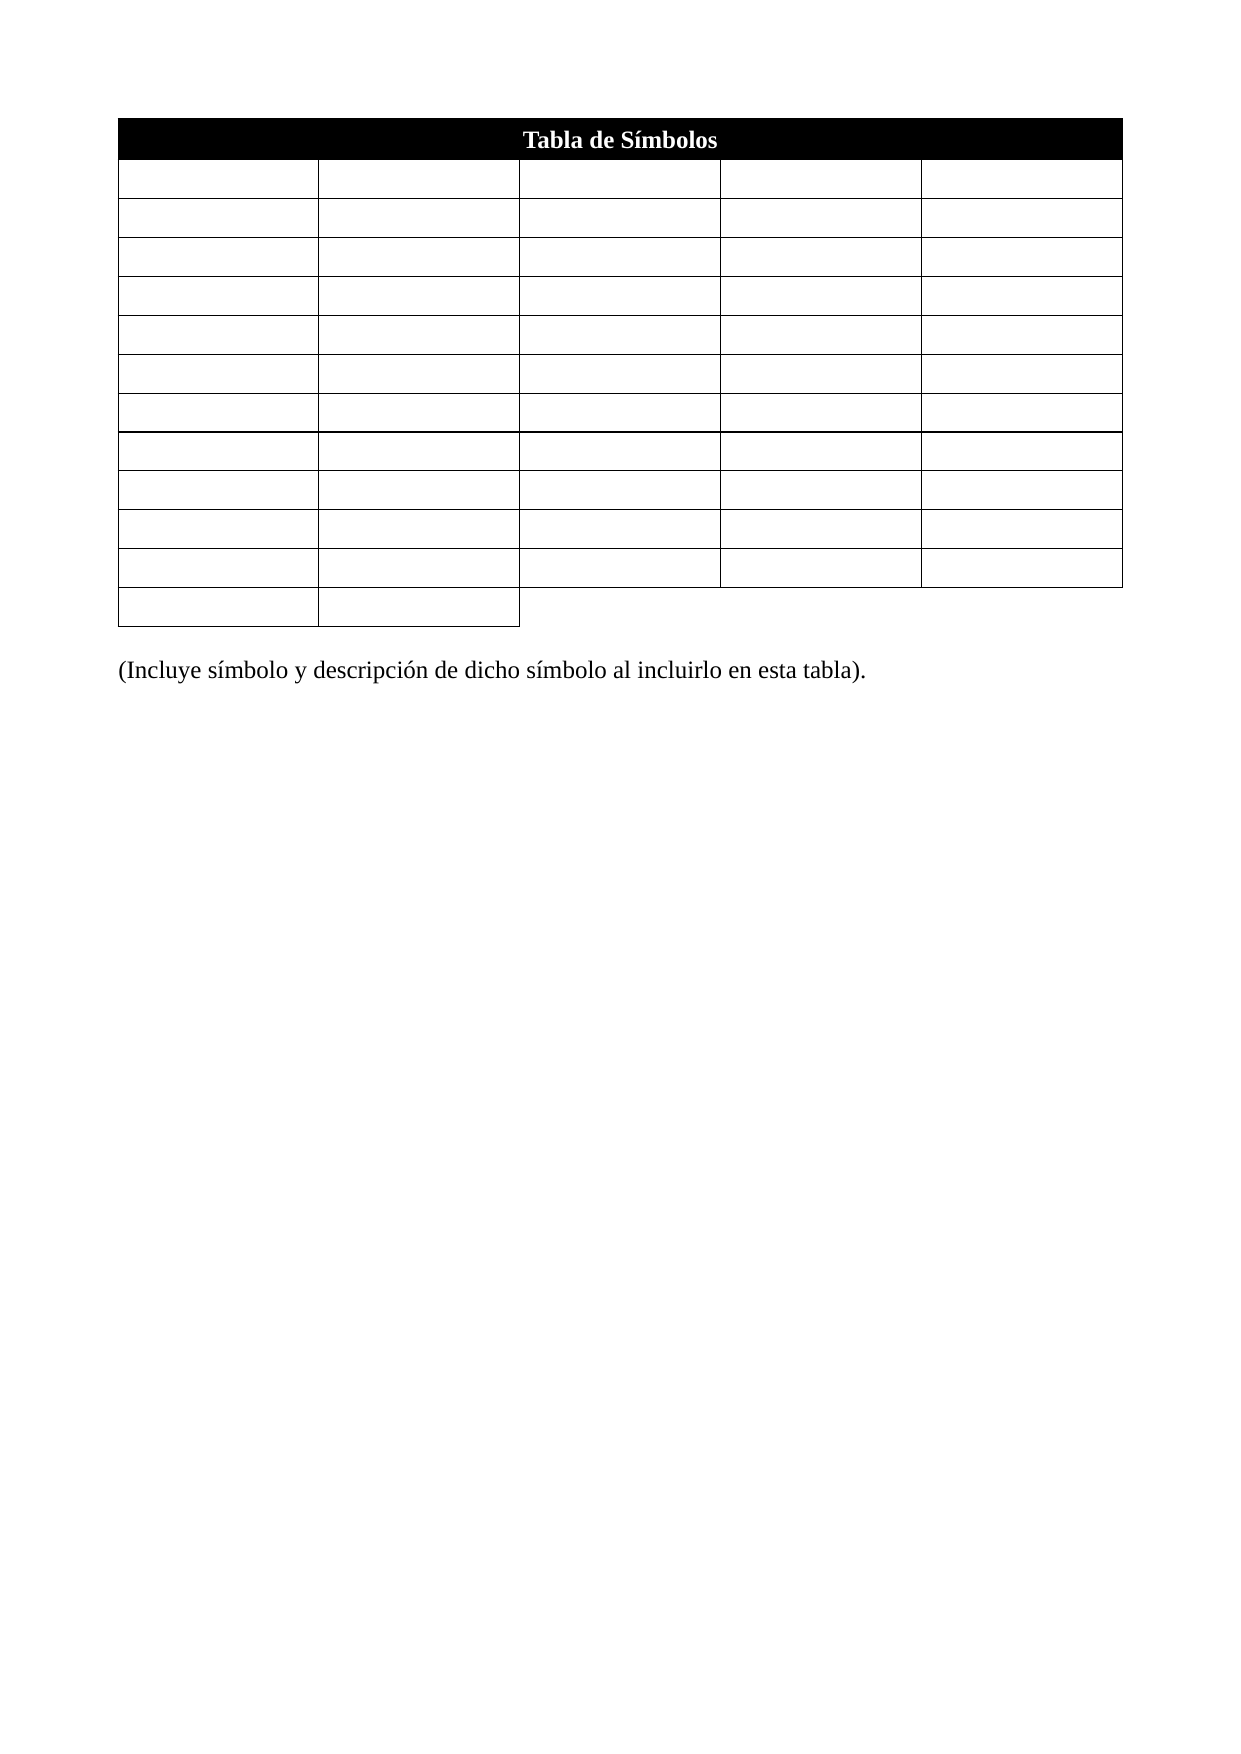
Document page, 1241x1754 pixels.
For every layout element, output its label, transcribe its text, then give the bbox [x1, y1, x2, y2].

table_cell [520, 394, 720, 431]
table_cell [922, 355, 1122, 392]
table_cell [119, 199, 318, 237]
table_cell [721, 394, 921, 431]
table_cell [319, 160, 519, 198]
table_cell [721, 316, 921, 354]
table_cell [119, 355, 318, 392]
table_cell [721, 355, 921, 392]
table_cell [520, 433, 720, 470]
table_cell [520, 199, 720, 237]
table_cell [922, 549, 1122, 587]
table_cell [319, 355, 519, 392]
table_cell [119, 471, 318, 509]
table_cell [921, 588, 1122, 626]
table_cell [922, 316, 1122, 354]
table_cell [922, 238, 1122, 276]
table_cell [721, 238, 921, 276]
table_cell [721, 433, 921, 470]
table_cell [119, 277, 318, 315]
table_cell [319, 199, 519, 237]
table_cell [119, 510, 318, 548]
text (Incluye símbolo y descripción de dicho símbolo al incluirlo en esta tabla). [118, 655, 1122, 684]
table_cell [720, 588, 921, 626]
table_cell [520, 316, 720, 354]
table_cell [319, 549, 519, 587]
table_cell [922, 277, 1122, 315]
table_cell [721, 471, 921, 509]
table_cell [922, 199, 1122, 237]
table_cell [721, 199, 921, 237]
table_cell [520, 510, 720, 548]
table_cell [319, 588, 519, 626]
table_cell [520, 277, 720, 315]
table_cell [319, 316, 519, 354]
table_cell [319, 394, 519, 431]
table_cell [319, 510, 519, 548]
table_cell [922, 394, 1122, 431]
table_cell [319, 238, 519, 276]
table_cell [119, 394, 318, 431]
table_cell [721, 277, 921, 315]
table_cell [520, 238, 720, 276]
table_cell [721, 549, 921, 587]
table_cell [922, 471, 1122, 509]
table_cell [119, 160, 318, 198]
table_cell [520, 355, 720, 392]
table_cell [721, 160, 921, 198]
table_cell [119, 316, 318, 354]
table_cell [119, 588, 318, 626]
table_cell [319, 277, 519, 315]
table_cell [520, 588, 720, 626]
table_cell [520, 549, 720, 587]
table_cell [520, 160, 720, 198]
table_cell [319, 433, 519, 470]
table_header Tabla de Símbolos [119, 119, 1122, 159]
table_cell [119, 549, 318, 587]
table_cell [119, 433, 318, 470]
table_cell [721, 510, 921, 548]
table_cell [922, 433, 1122, 470]
table_cell [319, 471, 519, 509]
table_cell [520, 471, 720, 509]
table_cell [922, 160, 1122, 198]
table_cell [119, 238, 318, 276]
table_cell [922, 510, 1122, 548]
